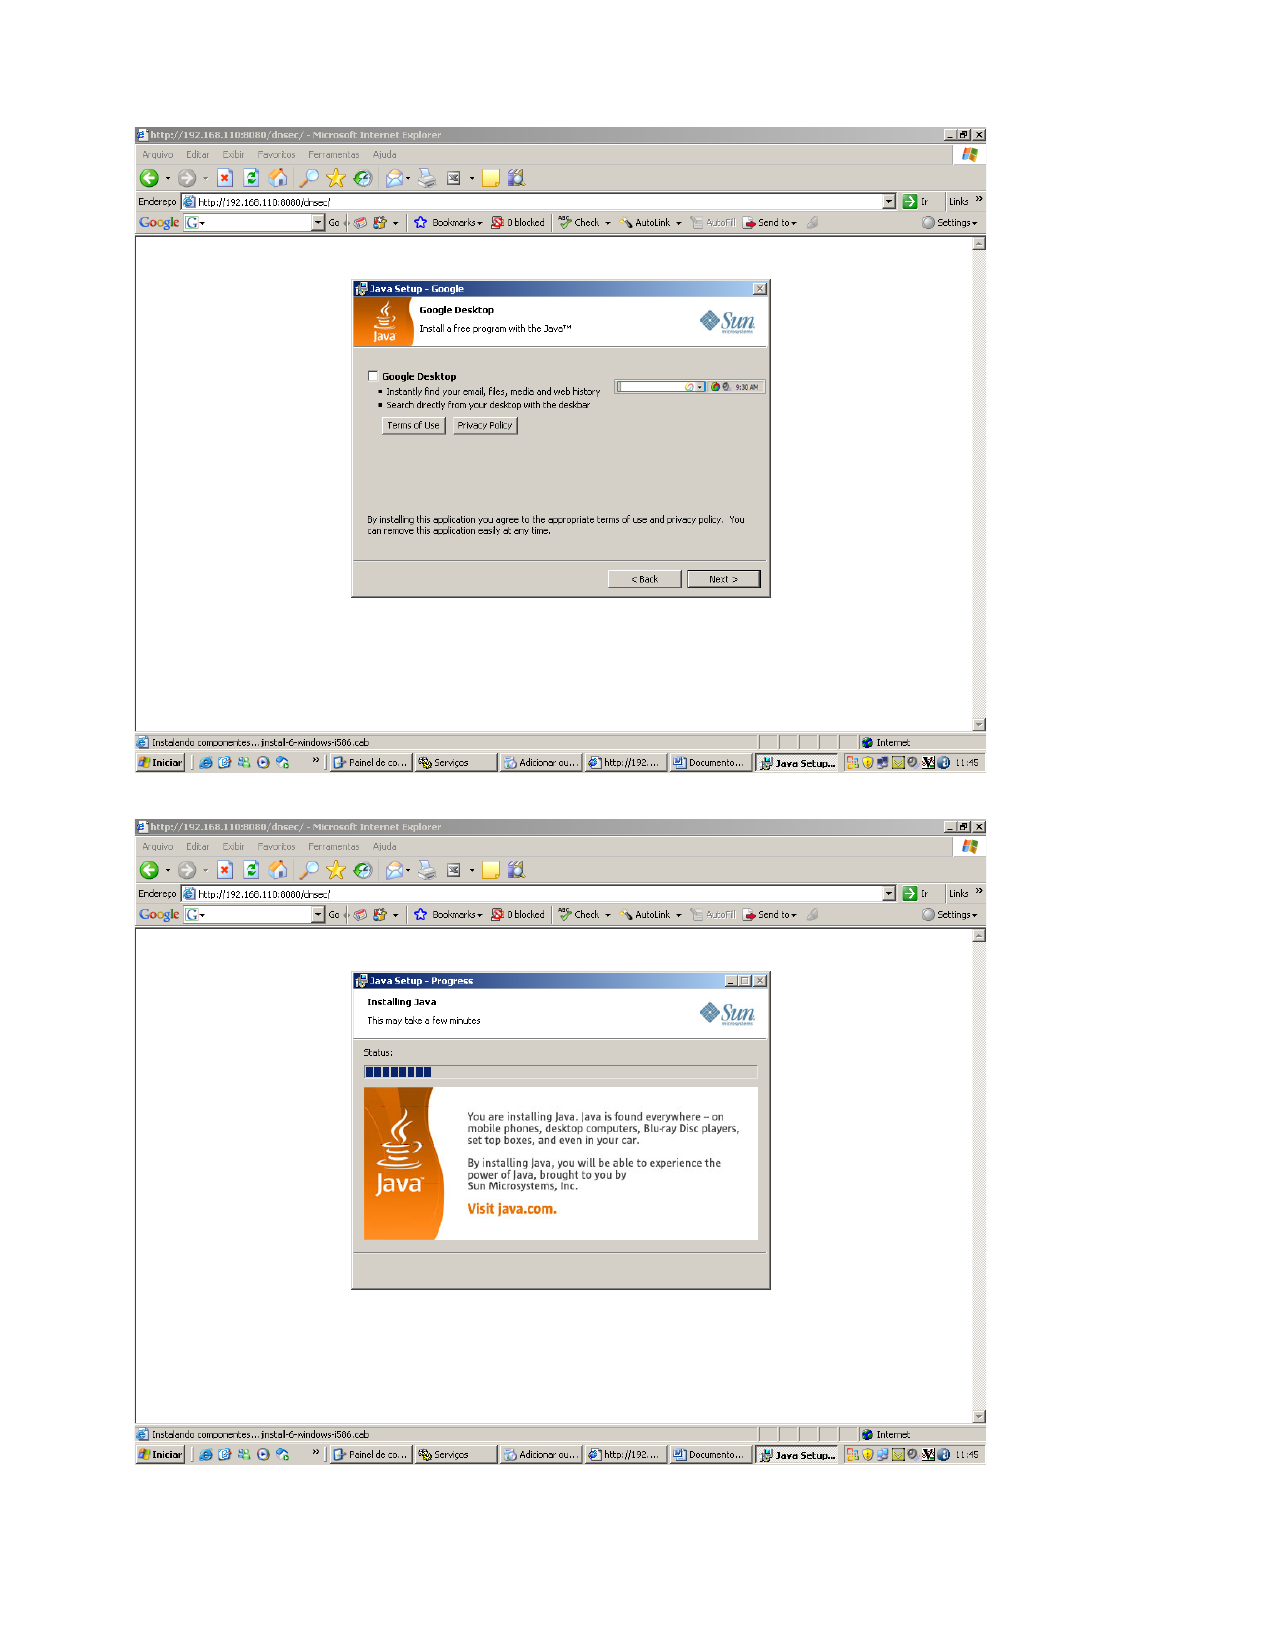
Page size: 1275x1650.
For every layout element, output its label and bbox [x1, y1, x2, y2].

picture [134, 127, 987, 773]
picture [134, 819, 987, 1465]
